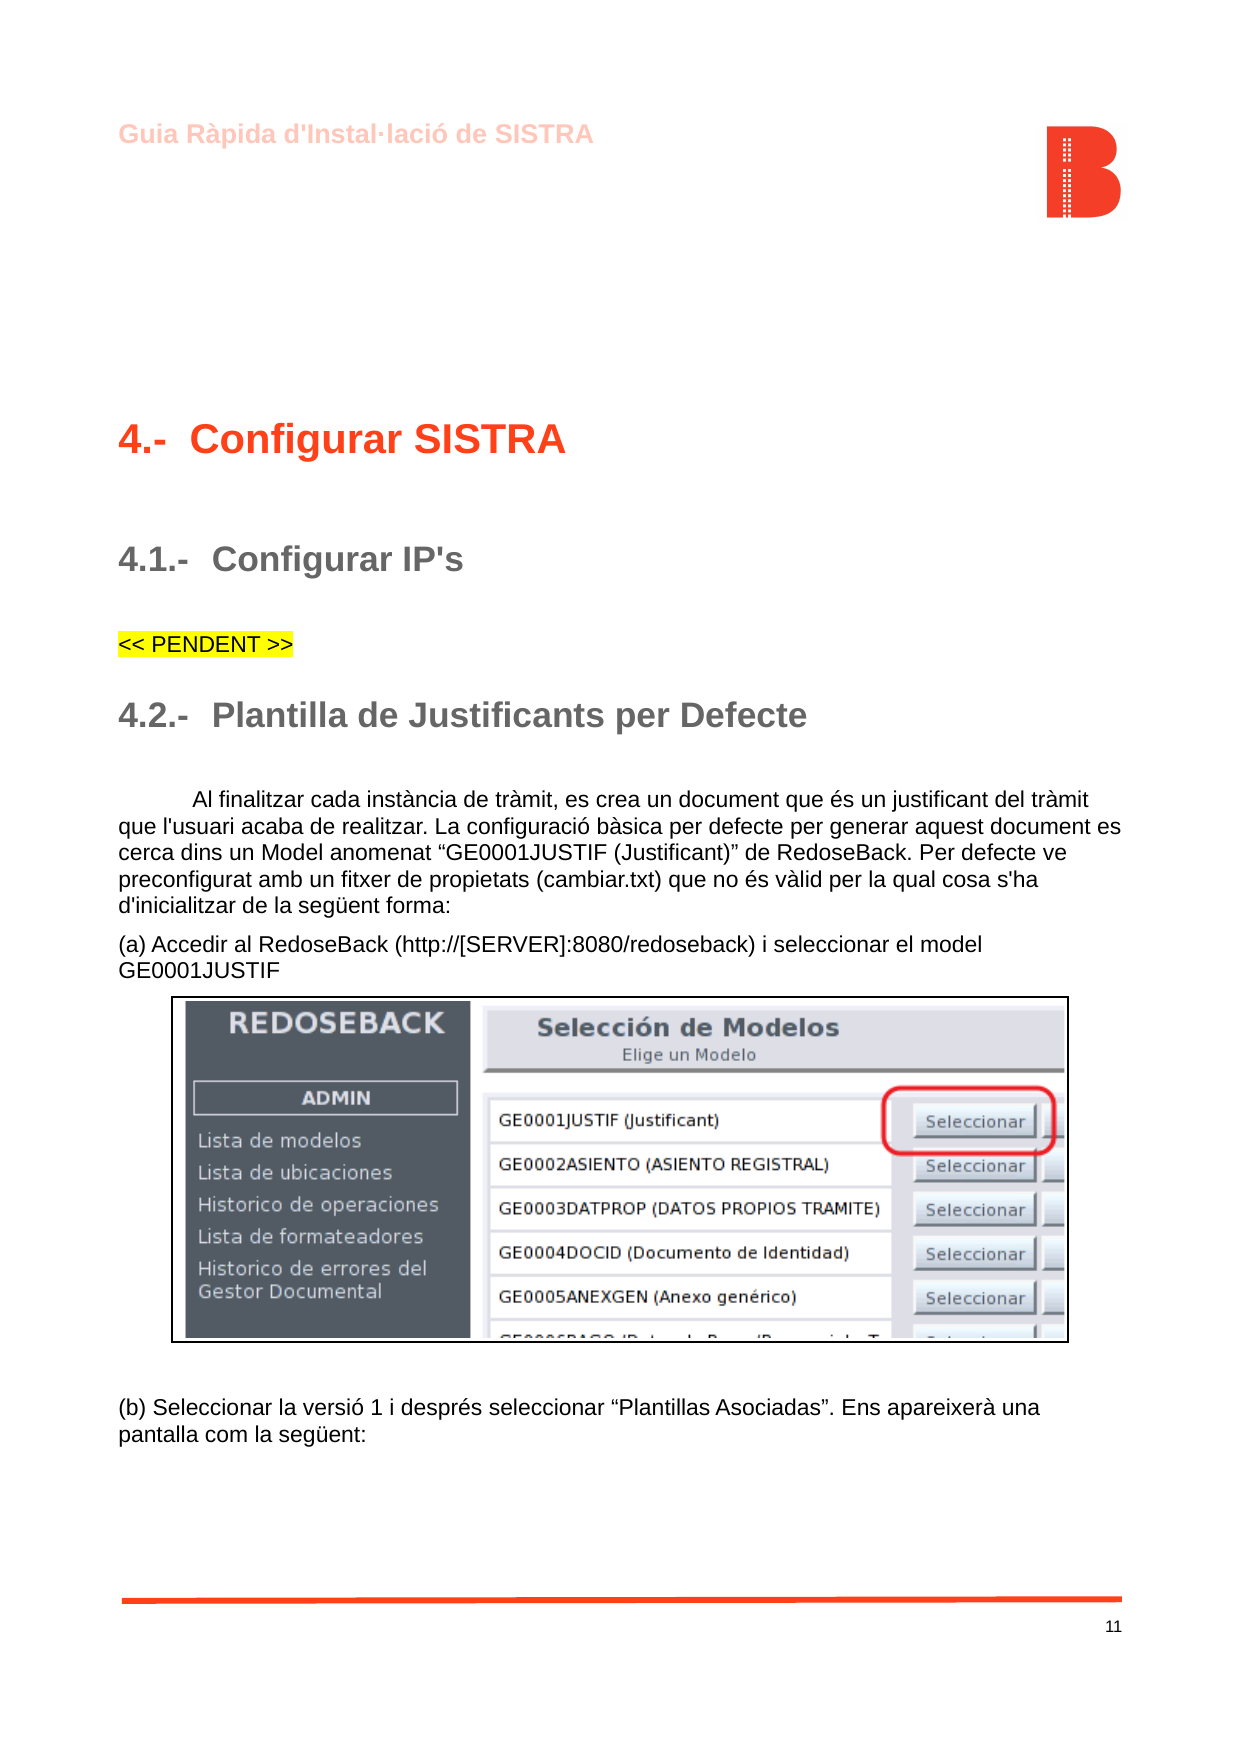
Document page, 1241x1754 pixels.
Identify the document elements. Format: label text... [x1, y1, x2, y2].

subtitle Configurar IP's [118, 538, 1122, 579]
picture [176, 1001, 1065, 1338]
picture [1036, 124, 1130, 221]
subtitle Plantilla de Justificants per Defecte [118, 694, 1122, 735]
text << PENDENT >> [118, 631, 1122, 657]
text Al finalitzar cada instància de tràmit, es crea un document que és un justificant del tràmit que l'usuari acaba de realitzar. La configuració bàsica per defecte per generar aquest document es cerca dins un Model anomenat “GE0001JUSTIF (Justificant)” de RedoseBack. Per defecte ve preconfigurat amb un fitxer de propietats (cambiar.txt) que no és vàlid per la qual cosa s'ha d'inicialitzar de la següent forma: [118, 786, 1122, 918]
text (b) Seleccionar la versió 1 i després seleccionar “Plantillas Asociadas”. Ens apareixerà una pantalla com la següent: [118, 1394, 1122, 1447]
subtitle Configurar SISTRA [118, 414, 1122, 462]
text (a) Accedir al RedoseBack (http://[SERVER]:8080/redoseback) i seleccionar el model GE0001JUSTIF [118, 931, 1122, 983]
